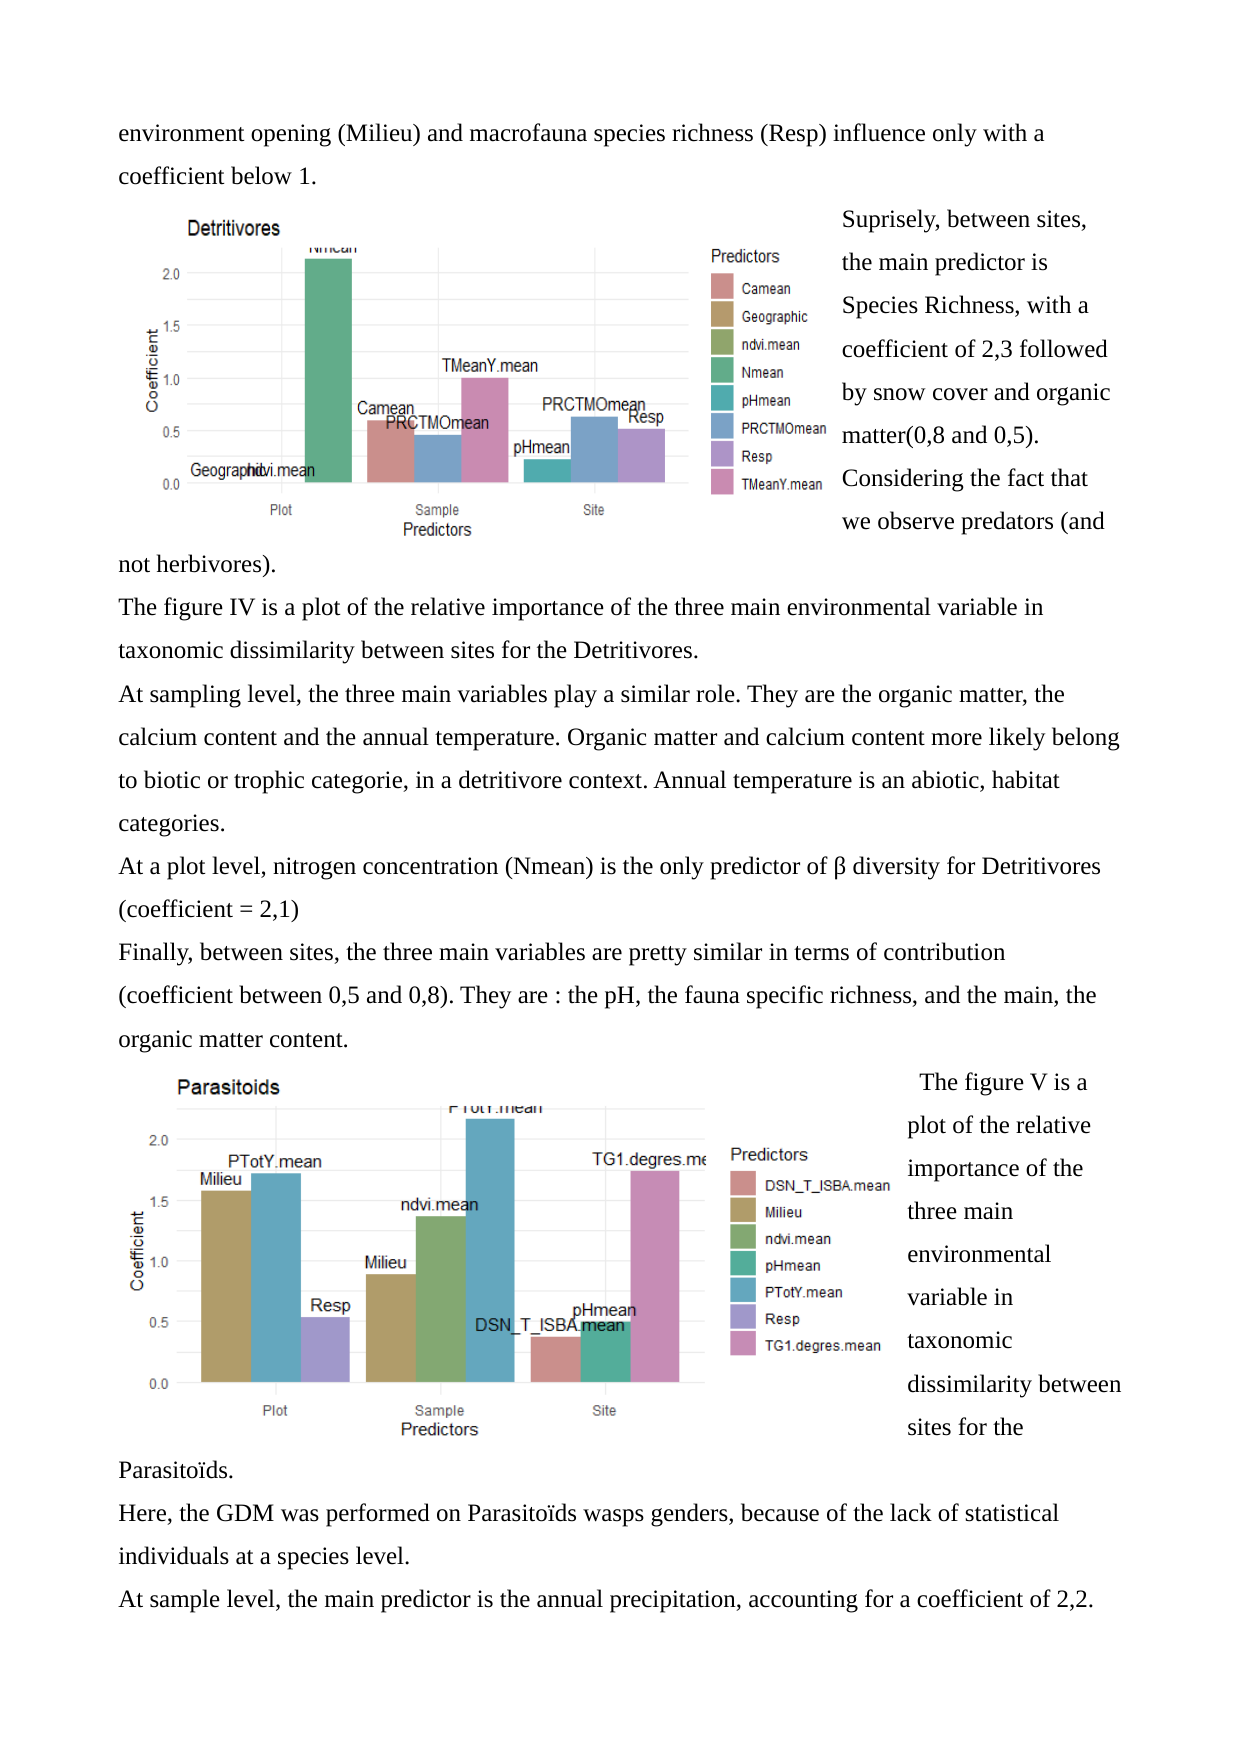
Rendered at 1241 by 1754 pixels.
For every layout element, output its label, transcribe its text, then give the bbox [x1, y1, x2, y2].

text environment opening (Milieu) and macrofauna species richness (Resp) influence only with a coefficient below 1. [118, 118, 1122, 190]
picture [120, 1069, 908, 1447]
text At sample level, the main predictor is the annual precipitation, accounting for a coefficient of 2,2. [118, 1584, 1122, 1613]
text Finally, between sites, the three main variables are pretty similar in terms of contribution (coefficient between 0,5 and 0,8). They are : the pH, the fauna specific richness, and the main, the organic matter content. [118, 937, 1122, 1052]
text The figure IV is a plot of the relative importance of the three main environmental variable in taxonomic dissimilarity between sites for the Detritivores. [118, 592, 1122, 664]
text Suprisely, between sites, the main predictor is Species Richness, with a coefficient of 2,3 followed by snow cover and organic matter(0,8 and 0,5). Considering the fact that we observe predators (and not herbivores). [118, 204, 1122, 578]
text Here, the GDM was performed on Parasitoïds wasps genders, because of the lack of statistical individuals at a species level. [118, 1498, 1122, 1570]
text The figure V is a plot of the relative importance of the three main environmental variable in taxonomic dissimilarity between sites for the Parasitoïds. [118, 1067, 1122, 1484]
text At a plot level, nitrogen concentration (Nmean) is the only predictor of β diversity for Detritivores (coefficient = 2,1) [118, 851, 1122, 923]
text At sampling level, the three main variables play a similar role. They are the organic matter, the calcium content and the annual temperature. Organic matter and calcium content more likely belong to biotic or trophic categorie, in a detritivore context. Annual temperature is an abiotic, habitat categories. [118, 679, 1122, 837]
picture [137, 210, 842, 548]
